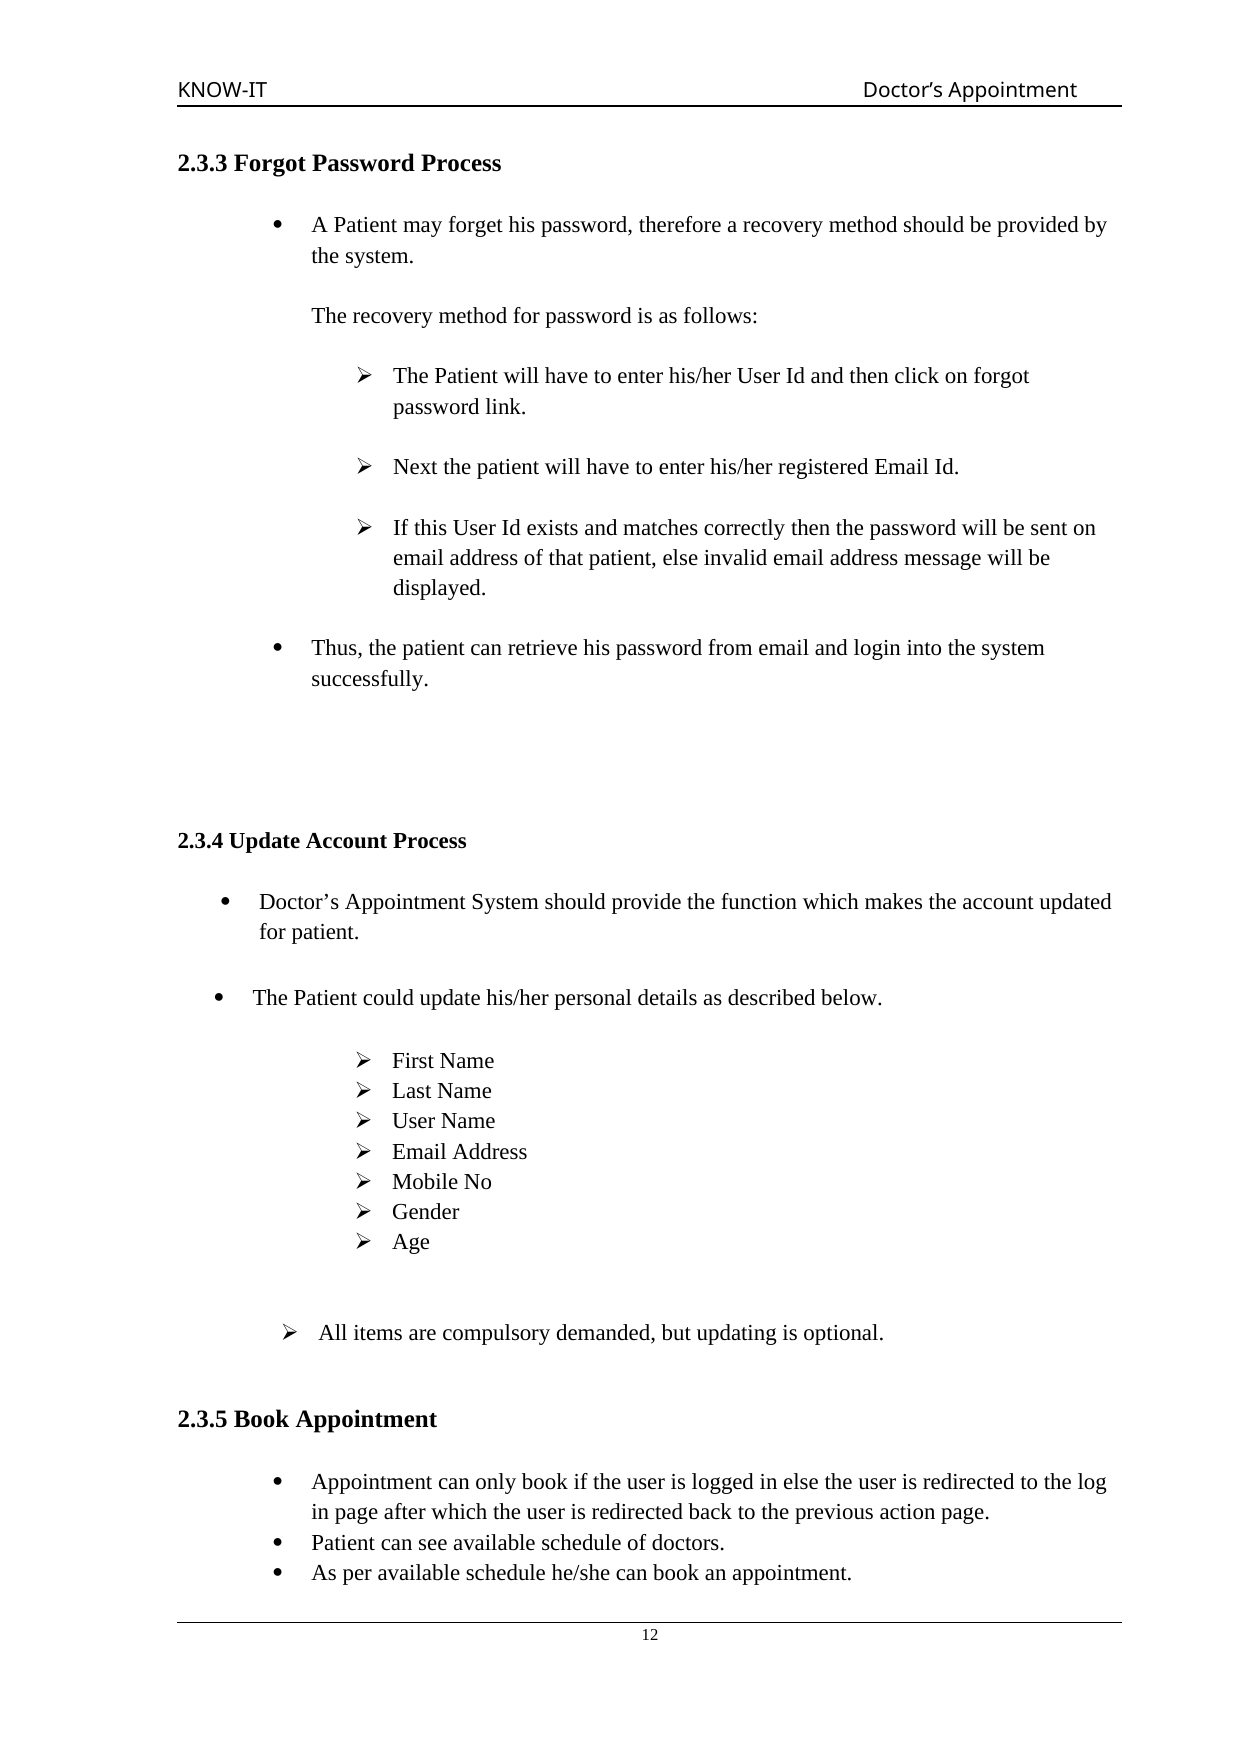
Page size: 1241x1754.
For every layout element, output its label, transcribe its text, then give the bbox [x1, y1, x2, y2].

list Gender [354, 1198, 1122, 1224]
list If this User Id exists and matches correctly then the password will be sent on email address of that patient, else invalid email address message will be displayed. [355, 513, 1122, 600]
list First Name [354, 1047, 1122, 1073]
list Email Address [354, 1138, 1122, 1164]
list Next the patient will have to enter his/her registered Email Id. [355, 453, 1122, 479]
list Appointment can only book if the user is logged in else the user is redirected to the log in page after which the user is redirected back to the previous action page. [274, 1468, 1122, 1525]
subtitle 2.3.4 Update Account Process [177, 827, 1032, 853]
list All items are compulsory demanded, but updating is optional. [281, 1319, 1122, 1345]
list The Patient could update his/her personal details as described below. [215, 979, 1122, 1012]
list Last Name [354, 1077, 1122, 1104]
list Mobile No [354, 1168, 1122, 1194]
list A Patient may forget his password, therefore a recovery method should be provided by the system. [274, 211, 1122, 268]
subtitle 2.3.5 Book Appointment [177, 1404, 1032, 1433]
list As per available schedule he/she can book an appointment. [274, 1559, 1122, 1585]
list User Name [354, 1108, 1122, 1134]
list The Patient will have to enter his/her User Id and then click on forgot password link. [355, 362, 1122, 419]
list Thus, the patient can retrieve his password from email and login into the system successfully. [274, 634, 1122, 691]
list Patient can see available schedule of doctors. [274, 1529, 1122, 1555]
subtitle 2.3.3 Forgot Password Process [177, 148, 1032, 176]
list Age [354, 1228, 1122, 1255]
list The recovery method for password is as follows: [311, 302, 1122, 328]
list Doctor’s Appointment System should provide the function which makes the account updated for patient. [221, 888, 1122, 945]
